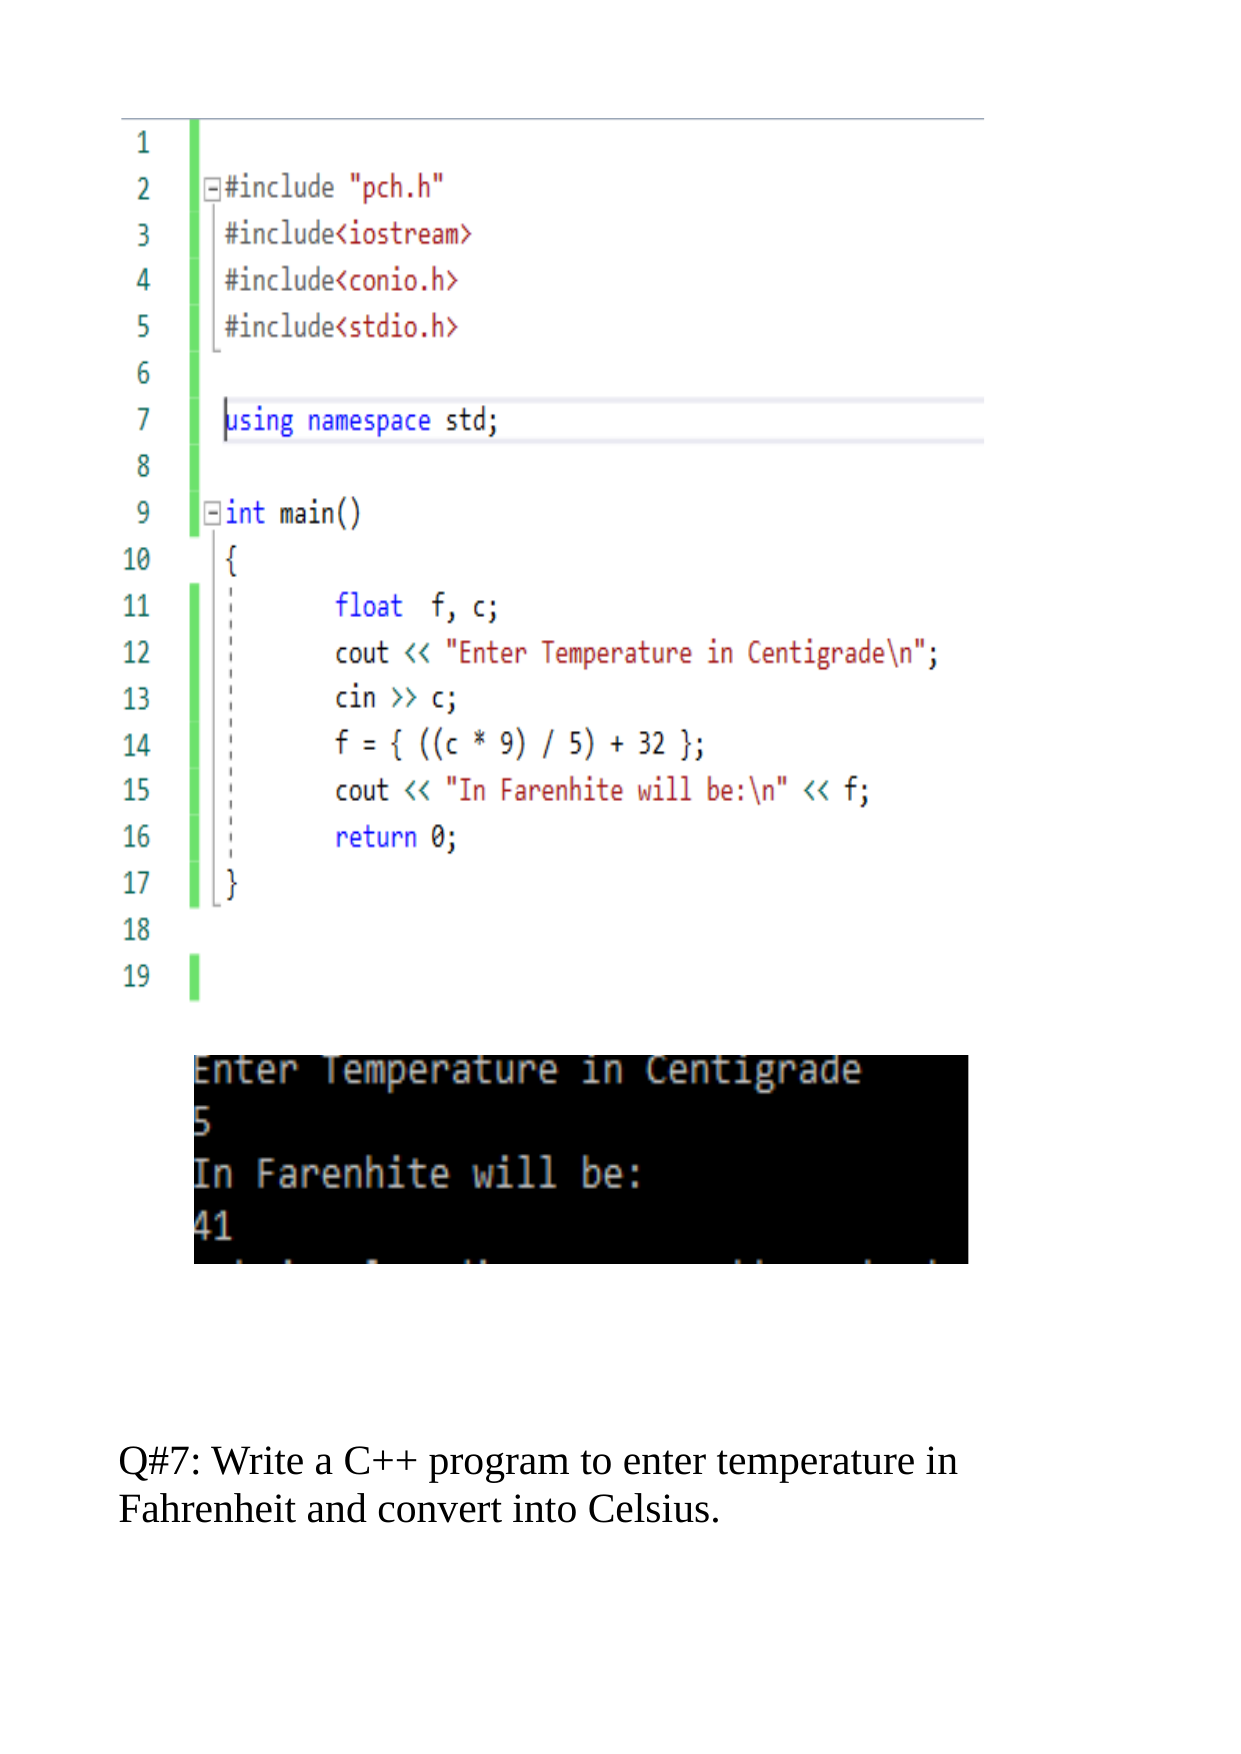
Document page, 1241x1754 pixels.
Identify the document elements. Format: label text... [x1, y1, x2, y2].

picture [121, 118, 985, 1264]
text Q#7: Write a C++ program to enter temperature in Fahrenheit and convert into Celsius. [118, 1435, 1047, 1531]
